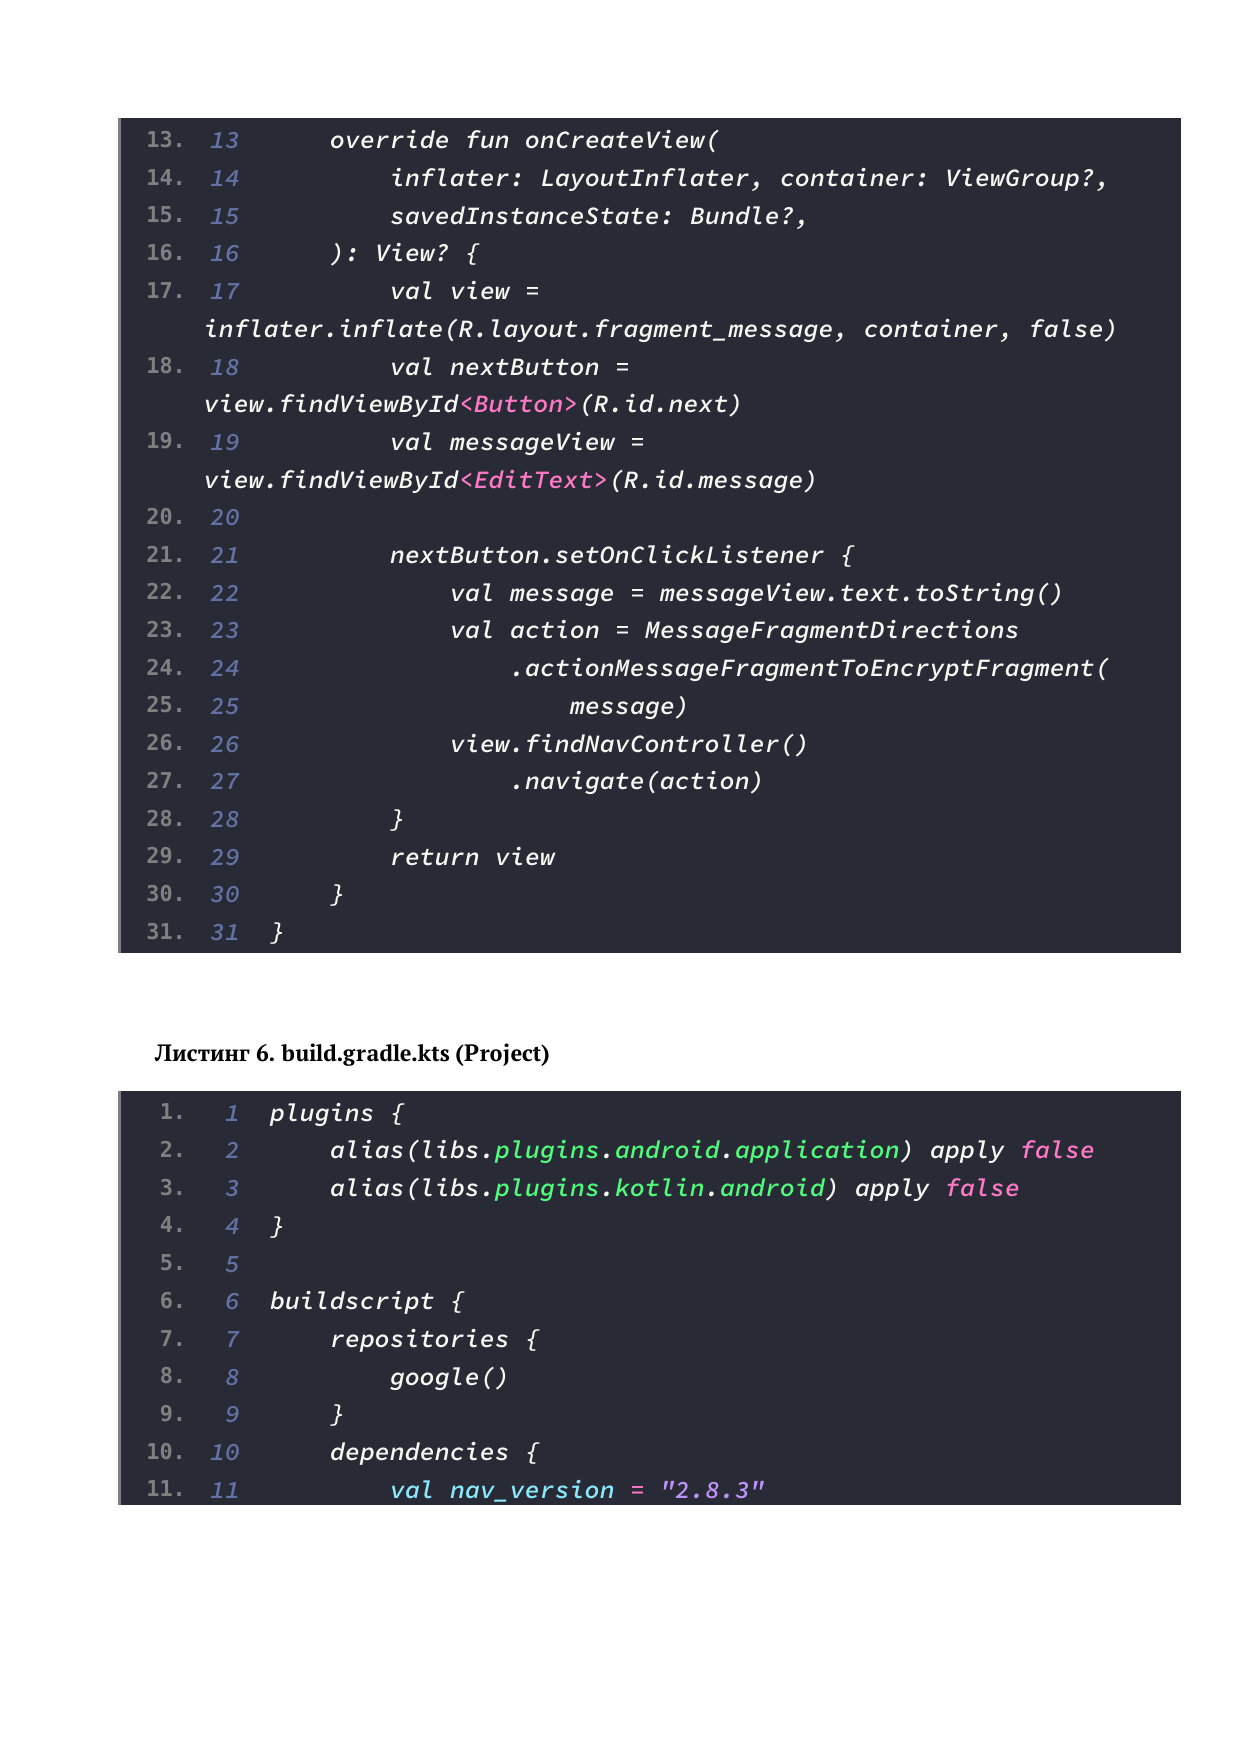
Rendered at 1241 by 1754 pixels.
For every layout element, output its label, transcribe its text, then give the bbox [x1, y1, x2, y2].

list 25 message) [121, 684, 1181, 721]
list 8 google() [121, 1354, 1181, 1392]
list 17 val view = inflater.inflate(R.layout.fragment_message, container, false) [121, 269, 1181, 344]
list 13 override fun onCreateView( [121, 118, 1181, 156]
list 3 alias(libs.plugins.kotlin.android) apply false [121, 1166, 1181, 1203]
list 27 .navigate(action) [121, 759, 1181, 797]
list 19 val messageView = view.findViewById<EditText>(R.id.message) [121, 420, 1181, 495]
list 5 [121, 1241, 1181, 1279]
list 29 return view [121, 834, 1181, 872]
list 6 buildscript { [121, 1279, 1181, 1317]
list 16 ): View? { [121, 231, 1181, 269]
list 2 alias(libs.plugins.android.application) apply false [121, 1128, 1181, 1166]
list 28 } [121, 797, 1181, 834]
list 20 [121, 495, 1181, 533]
list 18 val nextButton = view.findViewById<Button>(R.id.next) [121, 344, 1181, 419]
list 21 nextButton.setOnClickListener { [121, 533, 1181, 570]
list 1 plugins { [121, 1091, 1181, 1128]
list 22 val message = messageView.text.toString() [121, 571, 1181, 608]
list 24 .actionMessageFragmentToEncryptFragment( [121, 646, 1181, 683]
list 4 } [121, 1204, 1181, 1241]
list 11 val nav_version = "2.8.3" [121, 1468, 1181, 1505]
list Листинг 6. build.gradle.kts (Project) [153, 1038, 1181, 1066]
list 30 } [121, 872, 1181, 910]
list 10 dependencies { [121, 1430, 1181, 1467]
list 9 } [121, 1392, 1181, 1430]
list 26 view.findNavController() [121, 721, 1181, 759]
list 15 savedInstanceState: Bundle?, [121, 193, 1181, 231]
list 23 val action = MessageFragmentDirections [121, 608, 1181, 646]
list 14 inflater: LayoutInflater, container: ViewGroup?, [121, 156, 1181, 193]
list 7 repositories { [121, 1317, 1181, 1354]
list 31 } [121, 910, 1181, 953]
